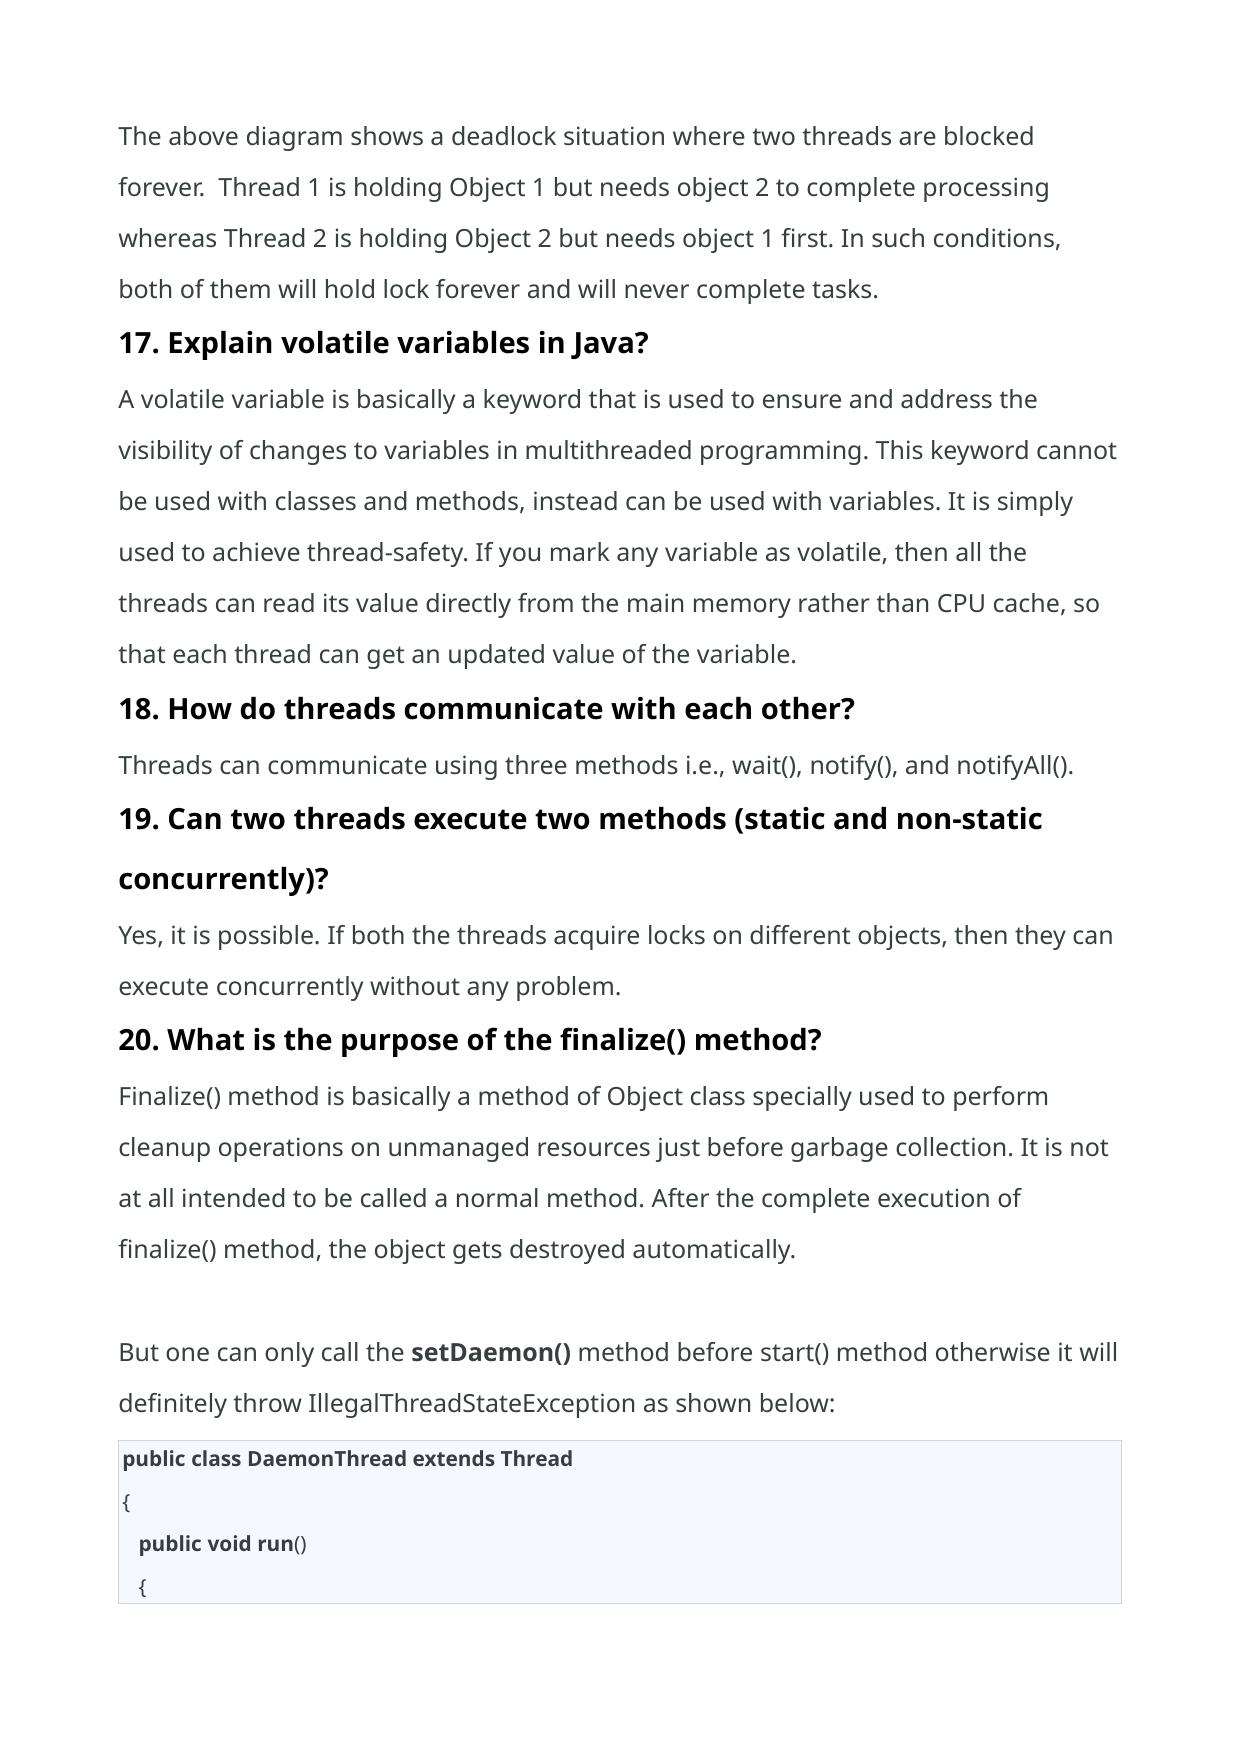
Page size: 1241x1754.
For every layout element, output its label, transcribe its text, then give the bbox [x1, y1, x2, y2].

text public void run() [119, 1526, 1121, 1558]
text { [119, 1483, 1121, 1515]
text Finalize() method is basically a method of Object class specially used to perform cleanup operations on unmanaged resources just before garbage collection. It is not at all intended to be called a normal method. After the complete execution of finalize() method, the object gets destroyed automatically. [118, 1079, 1122, 1266]
subtitle 18. How do threads communicate with each other? [118, 688, 1122, 728]
subtitle 19. Can two threads execute two methods (static and non-static concurrently)? [118, 798, 1122, 898]
subtitle 17. Explain volatile variables in Java? [118, 322, 1122, 362]
text The above diagram shows a deadlock situation where two threads are blocked forever. Thread 1 is holding Object 1 but needs object 2 to complete processing whereas Thread 2 is holding Object 2 but needs object 1 first. In such conditions, both of them will hold lock forever and will never complete tasks. [118, 118, 1122, 305]
text Yes, it is possible. If both the threads acquire locks on different objects, then they can execute concurrently without any problem. [118, 917, 1122, 1003]
text But one can only call the setDaemon() method before start() method otherwise it will definitely throw IllegalThreadStateException as shown below: [118, 1334, 1122, 1419]
text Threads can communicate using three methods i.e., wait(), notify(), and notifyAll(). [118, 747, 1122, 782]
text public class DaemonThread extends Thread [119, 1441, 1121, 1473]
subtitle 20. What is the purpose of the finalize() method? [118, 1019, 1122, 1059]
text { [119, 1568, 1121, 1603]
text A volatile variable is basically a keyword that is used to ensure and address the visibility of changes to variables in multithreaded programming. This keyword cannot be used with classes and methods, instead can be used with variables. It is simply used to achieve thread-safety. If you mark any variable as volatile, then all the threads can read its value directly from the main memory rather than CPU cache, so that each thread can get an updated value of the variable. [118, 382, 1122, 671]
